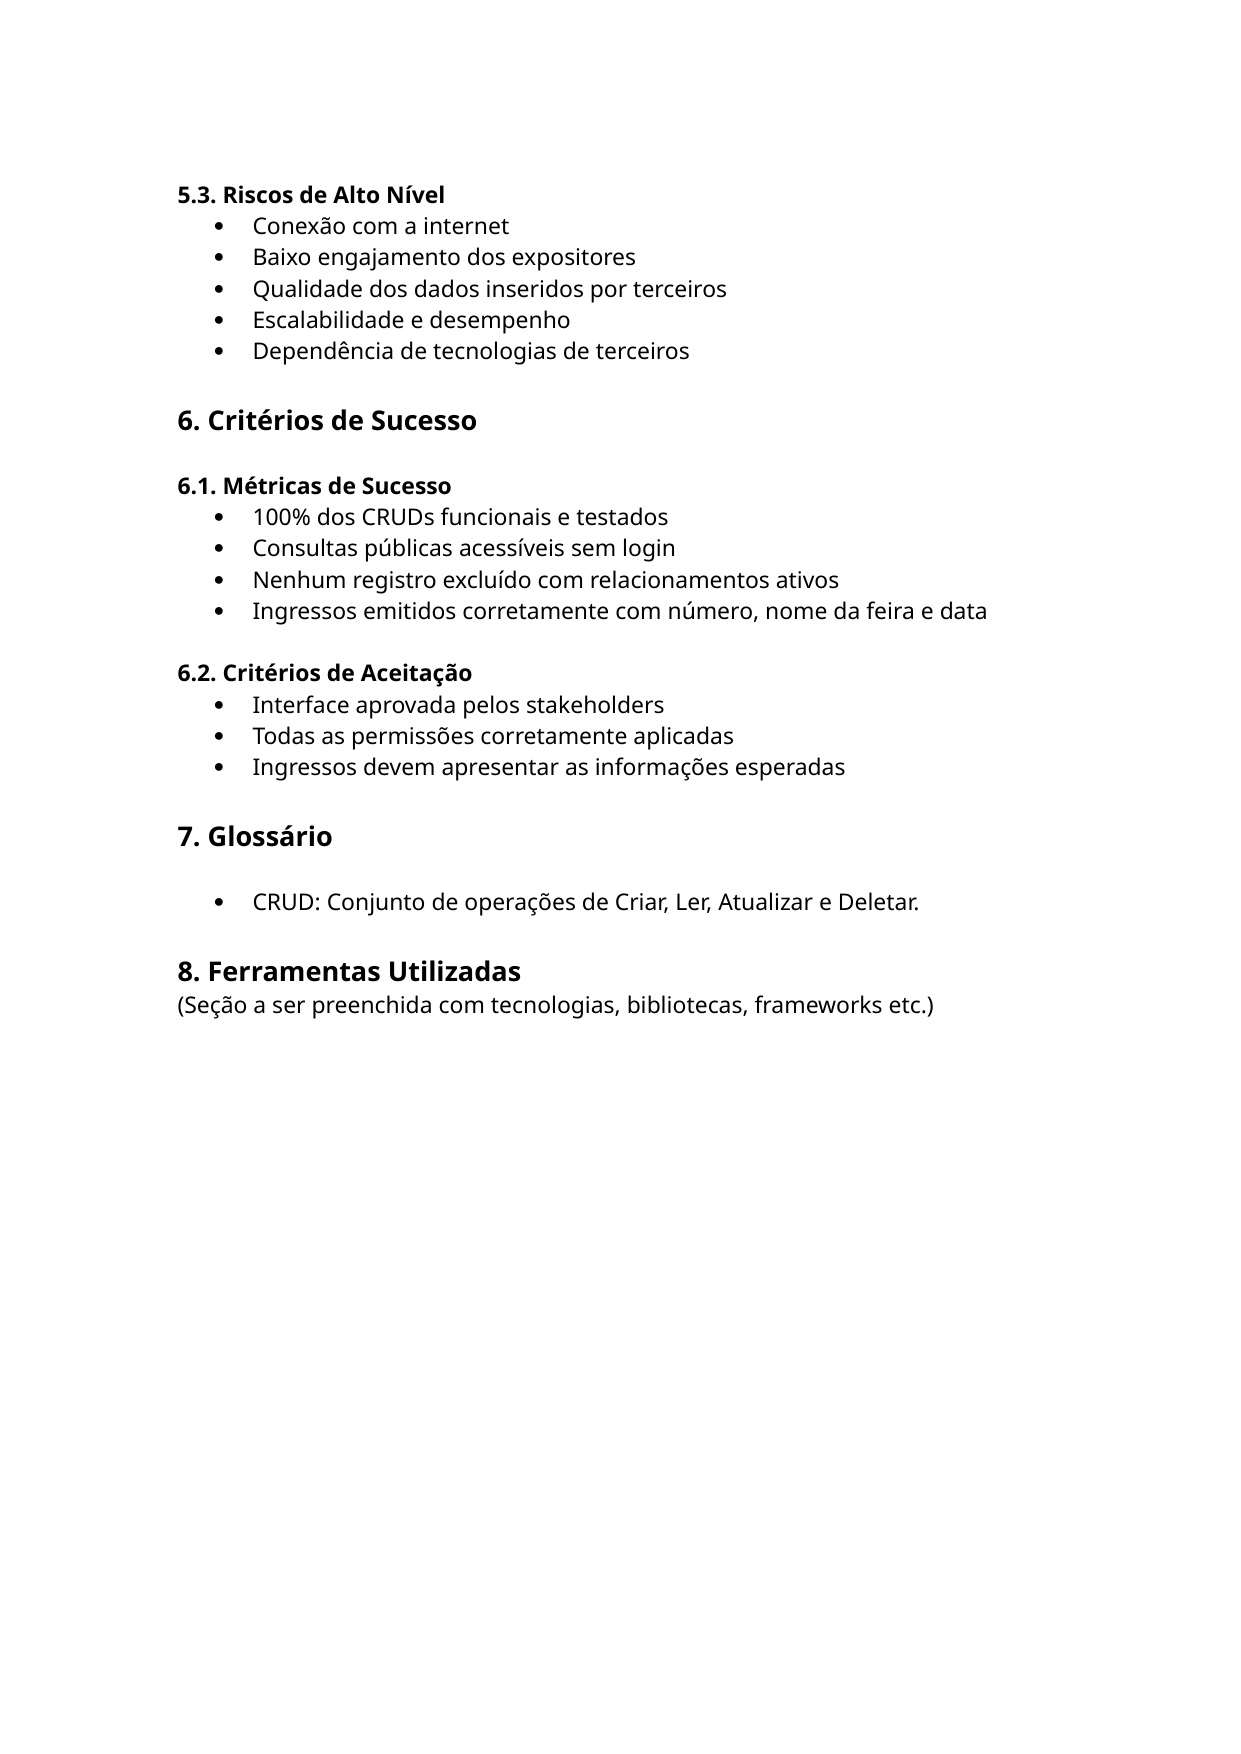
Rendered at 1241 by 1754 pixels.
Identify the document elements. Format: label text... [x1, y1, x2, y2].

subtitle 6.2. Critérios de Aceitação [177, 657, 1063, 689]
list Todas as permissões corretamente aplicadas [215, 720, 1063, 751]
text (Seção a ser preenchida com tecnologias, bibliotecas, frameworks etc.) [177, 989, 1063, 1021]
list Dependência de tecnologias de terceiros [215, 335, 1063, 366]
list Conexão com a internet [215, 210, 1063, 241]
list Escalabilidade e desempenho [215, 304, 1063, 335]
list Consultas públicas acessíveis sem login [215, 532, 1063, 564]
subtitle 8. Ferramentas Utilizadas [177, 953, 1063, 989]
list Nenhum registro excluído com relacionamentos ativos [215, 564, 1063, 595]
subtitle 5.3. Riscos de Alto Nível [177, 179, 1063, 210]
list Baixo engajamento dos expositores [215, 241, 1063, 273]
list 100% dos CRUDs funcionais e testados [215, 501, 1063, 532]
list CRUD: Conjunto de operações de Criar, Ler, Atualizar e Deletar. [215, 886, 1063, 917]
subtitle 7. Glossário [177, 818, 1063, 855]
list Ingressos emitidos corretamente com número, nome da feira e data [215, 595, 1063, 626]
list Qualidade dos dados inseridos por terceiros [215, 273, 1063, 304]
list Ingressos devem apresentar as informações esperadas [215, 751, 1063, 782]
subtitle 6.1. Métricas de Sucesso [177, 470, 1063, 501]
subtitle 6. Critérios de Sucesso [177, 402, 1063, 439]
list Interface aprovada pelos stakeholders [215, 689, 1063, 720]
